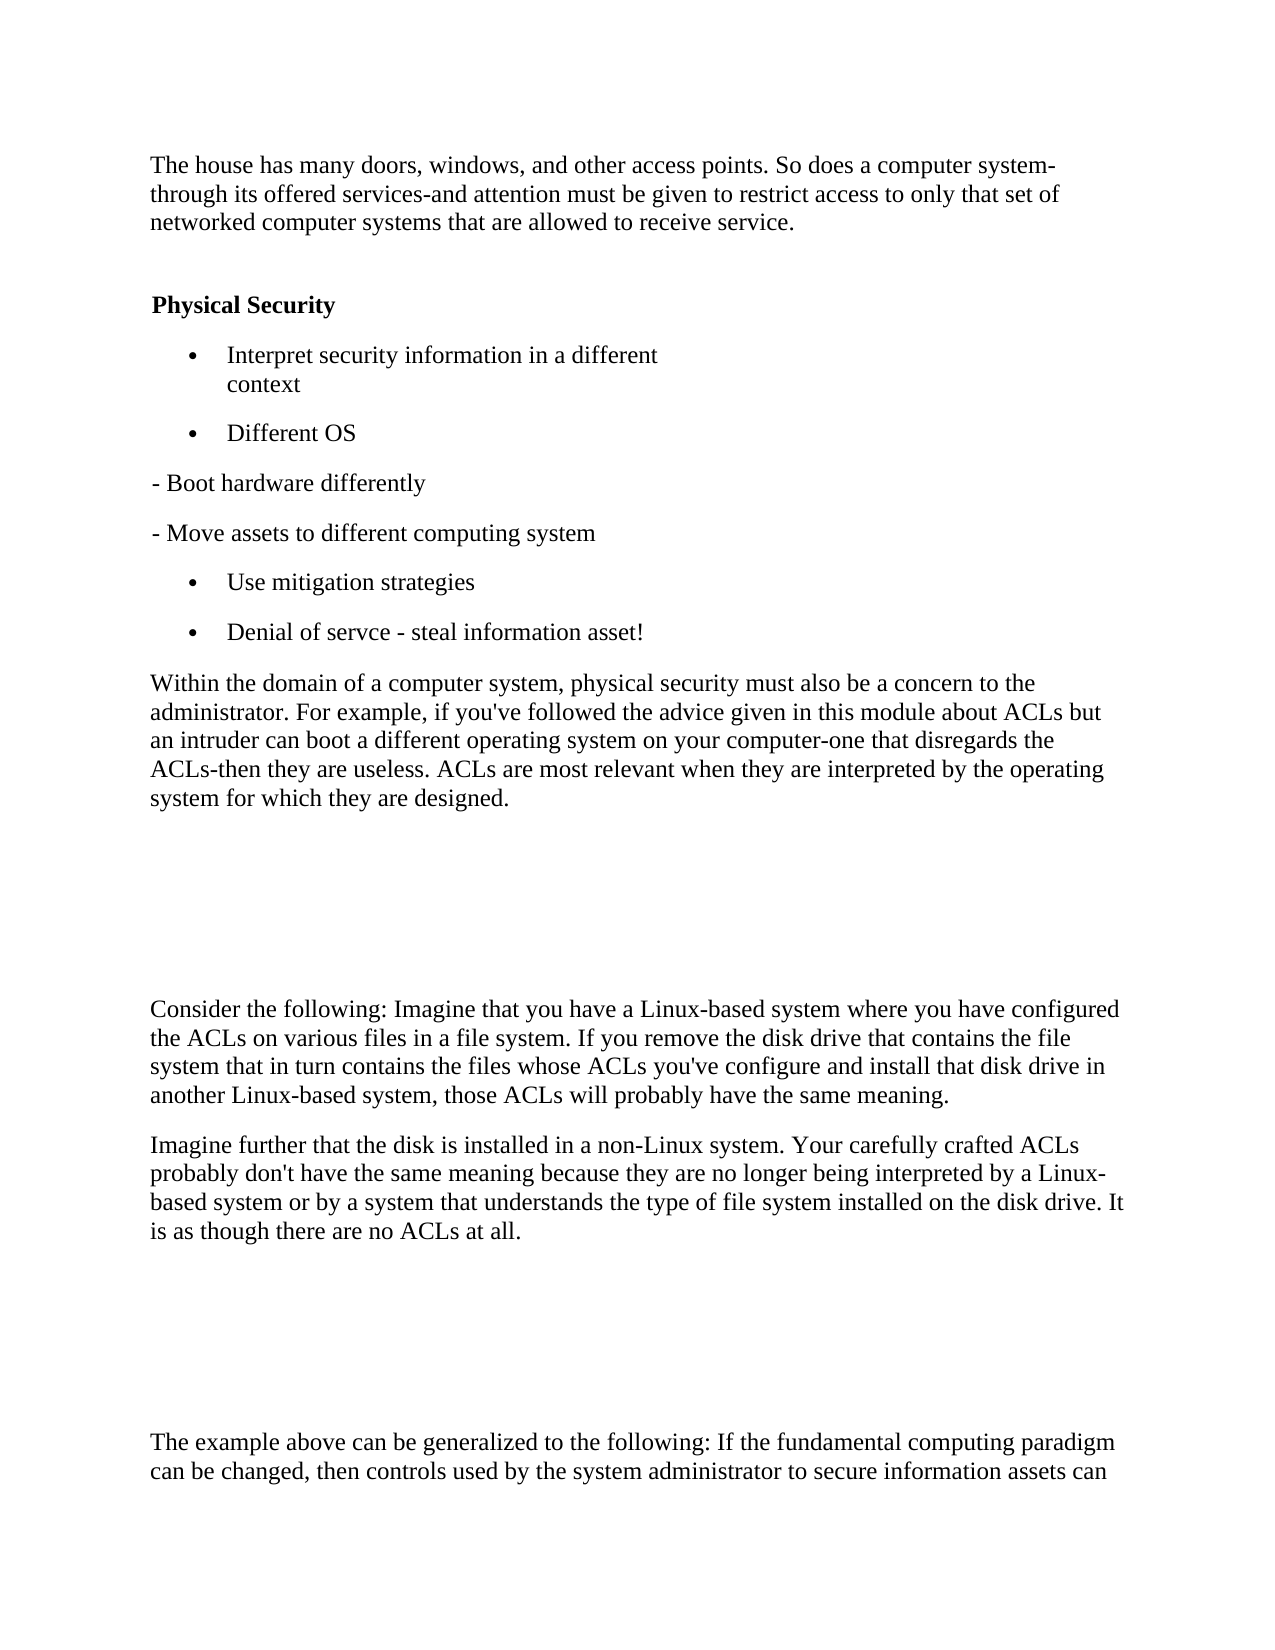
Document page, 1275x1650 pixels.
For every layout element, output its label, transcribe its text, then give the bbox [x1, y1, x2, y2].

text Consider the following: Imagine that you have a Linux-based system where you have configured the ACLs on various files in a file system. If you remove the disk drive that contains the file system that in turn contains the files whose ACLs you've configure and install that disk drive in another Linux-based system, those ACLs will probably have the same meaning. [150, 994, 1125, 1109]
table_header [1120, 247, 1134, 278]
table_header [720, 247, 1120, 278]
text The house has many doors, windows, and other access points. So does a computer system-through its offered services-and attention must be given to restrict access to only that set of networked computer systems that are allowed to receive service. [150, 150, 1125, 236]
table_cell Physical Security Interpret security information in a different context Different OS - Boot hardware differently - Move assets to different computing system Use mitigation strategies Denial of servce - steal information asset! [150, 279, 719, 657]
table_cell [720, 279, 1120, 657]
text Within the domain of a computer system, physical security must also be a concern to the administrator. For example, if you've followed the advice given in this module about ACLs but an intruder can boot a different operating system on your computer-one that disregards the ACLs-then they are useless. ACLs are most relevant when they are interpreted by the operating system for which they are designed. [150, 668, 1125, 812]
table_cell [1120, 279, 1134, 657]
table_header [150, 247, 719, 278]
text Imagine further that the disk is installed in a non-Linux system. Your carefully crafted ACLs probably don't have the same meaning because they are no longer being interpreted by a Linux-based system or by a system that understands the type of file system installed on the disk drive. It is as though there are no ACLs at all. [150, 1130, 1125, 1245]
text The example above can be generalized to the following: If the fundamental computing paradigm can be changed, then controls used by the system administrator to secure information assets can [150, 1427, 1125, 1484]
